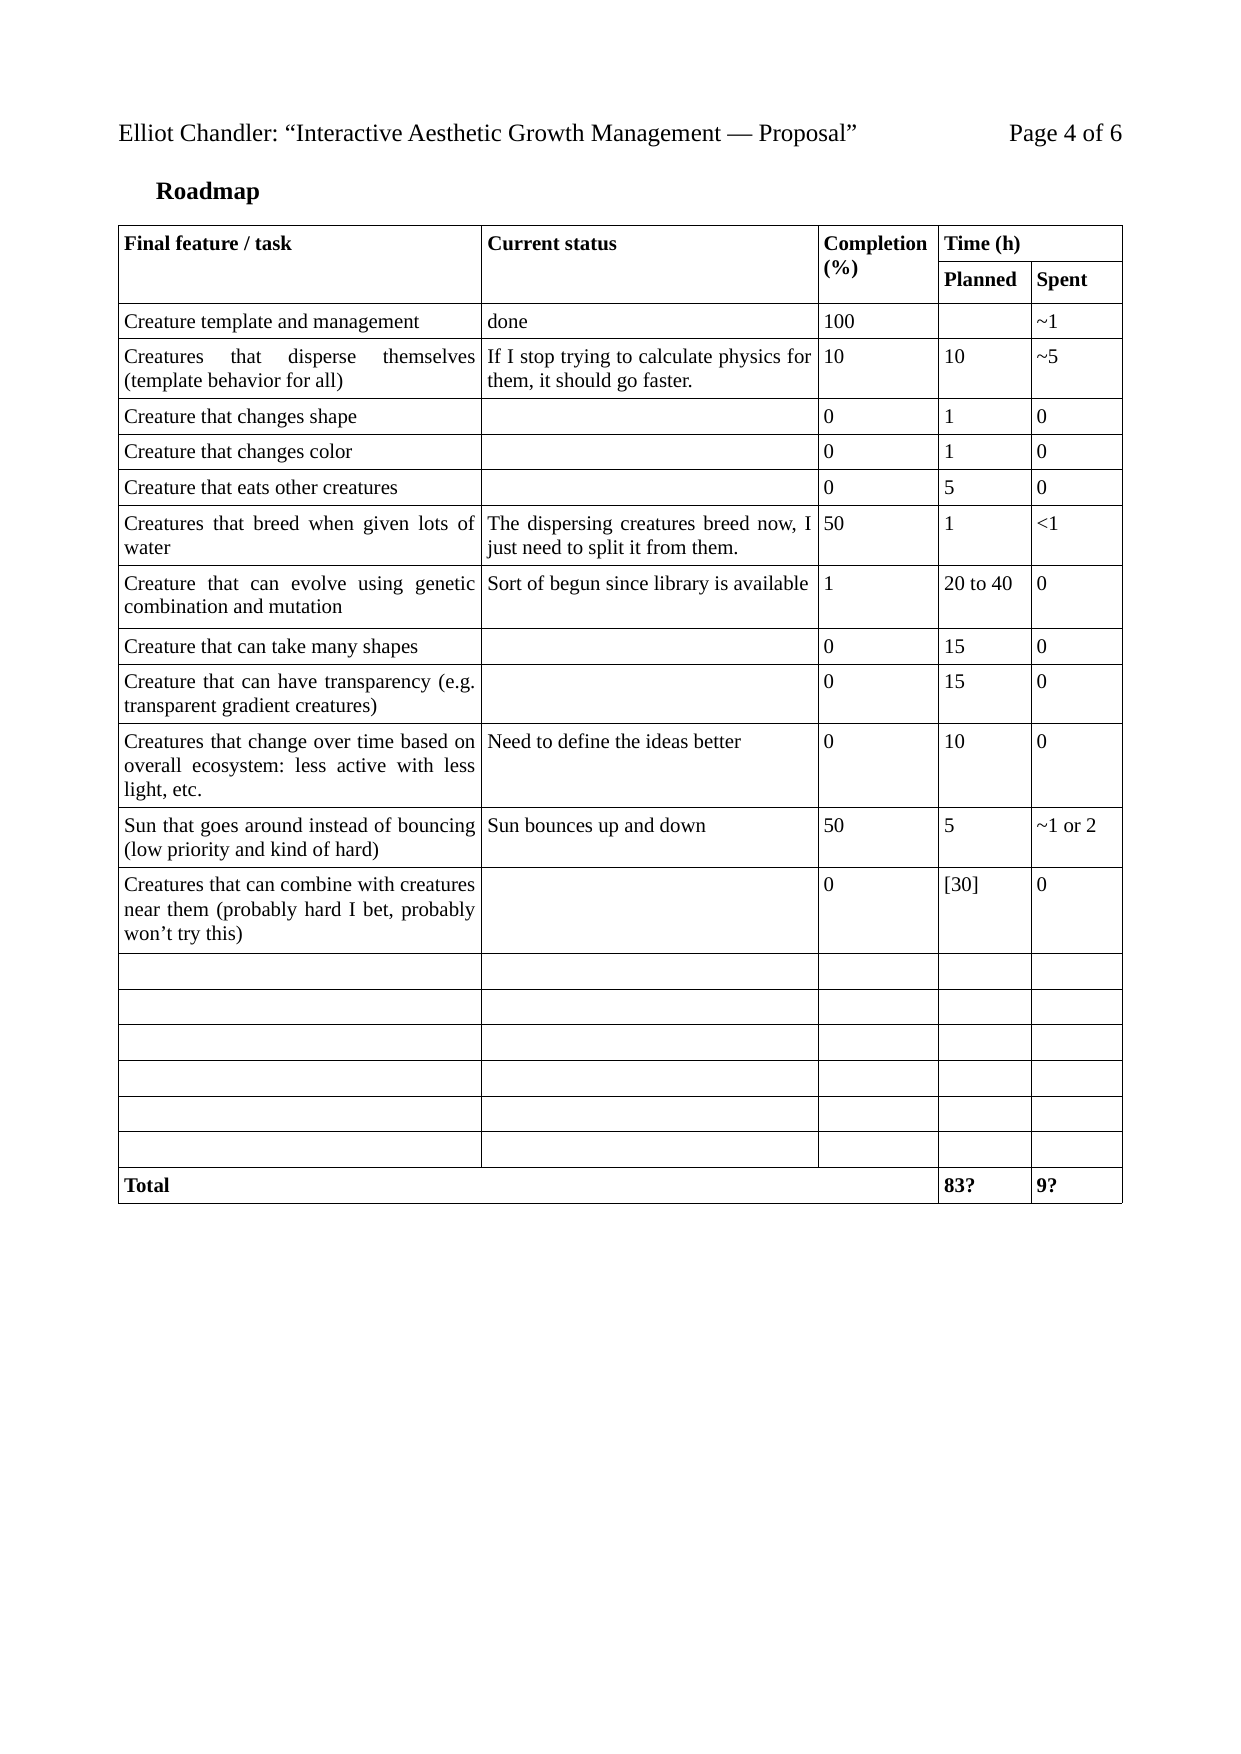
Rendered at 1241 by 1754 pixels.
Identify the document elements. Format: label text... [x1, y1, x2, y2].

table_cell 0 [819, 665, 938, 723]
table_header Completion (%) [819, 226, 938, 303]
table_cell 0 [1032, 566, 1122, 628]
table_cell Sun bounces up and down [482, 808, 818, 867]
table_cell [1032, 1025, 1122, 1060]
table_cell Planned [939, 262, 1031, 303]
table_cell [939, 1061, 1031, 1096]
table_cell [482, 470, 818, 505]
table_cell [30] [939, 868, 1031, 953]
table_cell 0 [1032, 665, 1122, 723]
table_cell 20 to 40 [939, 566, 1031, 628]
table_cell [482, 1025, 818, 1060]
table_cell [119, 1025, 481, 1060]
table_cell 1 [939, 506, 1031, 564]
table_cell [482, 868, 818, 953]
table_cell [482, 990, 818, 1024]
table_cell 10 [939, 339, 1031, 398]
table_cell Creatures that disperse themselves (template behavior for all) [119, 339, 481, 398]
table_cell [119, 1061, 481, 1096]
table_cell [939, 1132, 1031, 1167]
table_cell 10 [819, 339, 938, 398]
table_cell 1 [819, 566, 938, 628]
table_cell 15 [939, 665, 1031, 723]
table_cell [819, 1061, 938, 1096]
table_header Final feature / task [119, 226, 481, 303]
table_cell 5 [939, 470, 1031, 505]
table_cell Total [119, 1168, 938, 1202]
table_cell 1 [939, 399, 1031, 434]
table_cell [482, 629, 818, 663]
table_cell ~1 or 2 [1032, 808, 1122, 867]
table_cell The dispersing creatures breed now, I just need to split it from them. [482, 506, 818, 564]
table_cell Spent [1032, 262, 1122, 303]
table_cell [819, 1132, 938, 1167]
table_cell 0 [819, 724, 938, 807]
table_cell 0 [1032, 629, 1122, 663]
table_cell 0 [1032, 470, 1122, 505]
table_header Time (h) [939, 226, 1122, 261]
table_cell [819, 990, 938, 1024]
table_cell [1032, 954, 1122, 989]
table_cell Sort of begun since library is available [482, 566, 818, 628]
table_cell 0 [819, 470, 938, 505]
table_cell done [482, 304, 818, 338]
table_cell [1032, 1132, 1122, 1167]
table_cell 0 [819, 868, 938, 953]
table_cell 100 [819, 304, 938, 338]
table_cell 0 [819, 399, 938, 434]
table_cell Creatures that change over time based on overall ecosystem: less active with less light, etc. [119, 724, 481, 807]
text Roadmap [118, 176, 1122, 205]
table_cell Creature template and management [119, 304, 481, 338]
table_cell 1 [939, 435, 1031, 469]
table_cell Creature that changes shape [119, 399, 481, 434]
table_cell [939, 1025, 1031, 1060]
table_cell [939, 1097, 1031, 1131]
table_cell [1032, 990, 1122, 1024]
table_cell 9? [1032, 1168, 1122, 1202]
table_cell Creature that can evolve using genetic combination and mutation [119, 566, 481, 628]
table_cell [1032, 1097, 1122, 1131]
table_cell [1032, 1061, 1122, 1096]
table_cell [482, 399, 818, 434]
table_cell [119, 1132, 481, 1167]
table_cell 15 [939, 629, 1031, 663]
table_cell Creatures that can combine with creatures near them (probably hard I bet, probably won’t try this) [119, 868, 481, 953]
table_cell 5 [939, 808, 1031, 867]
table_cell [819, 954, 938, 989]
table_cell Need to define the ideas better [482, 724, 818, 807]
table_cell Creature that changes color [119, 435, 481, 469]
table_cell Creature that eats other creatures [119, 470, 481, 505]
table_cell 83? [939, 1168, 1031, 1202]
table_cell 0 [1032, 724, 1122, 807]
table_cell [482, 1132, 818, 1167]
table_cell [482, 1097, 818, 1131]
table_cell 0 [819, 435, 938, 469]
table_cell 10 [939, 724, 1031, 807]
table_cell 0 [1032, 435, 1122, 469]
table_cell [939, 990, 1031, 1024]
table_cell [819, 1025, 938, 1060]
table_cell Creature that can have transparency (e.g. transparent gradient creatures) [119, 665, 481, 723]
table_cell 50 [819, 506, 938, 564]
table_cell 0 [1032, 399, 1122, 434]
table_cell Creatures that breed when given lots of water [119, 506, 481, 564]
table_header Current status [482, 226, 818, 303]
table_cell [819, 1097, 938, 1131]
table_cell [119, 990, 481, 1024]
table_cell [939, 304, 1031, 338]
table_cell [119, 1097, 481, 1131]
table_cell [482, 954, 818, 989]
table_cell 0 [819, 629, 938, 663]
table_cell [482, 1061, 818, 1096]
table_cell Sun that goes around instead of bouncing (low priority and kind of hard) [119, 808, 481, 867]
table_cell [119, 954, 481, 989]
table_cell [482, 665, 818, 723]
table_cell ~1 [1032, 304, 1122, 338]
table_cell [482, 435, 818, 469]
table_cell ~5 [1032, 339, 1122, 398]
table_cell [939, 954, 1031, 989]
table_cell <1 [1032, 506, 1122, 564]
table_cell 50 [819, 808, 938, 867]
table_cell Creature that can take many shapes [119, 629, 481, 663]
table_cell 0 [1032, 868, 1122, 953]
table_cell If I stop trying to calculate physics for them, it should go faster. [482, 339, 818, 398]
